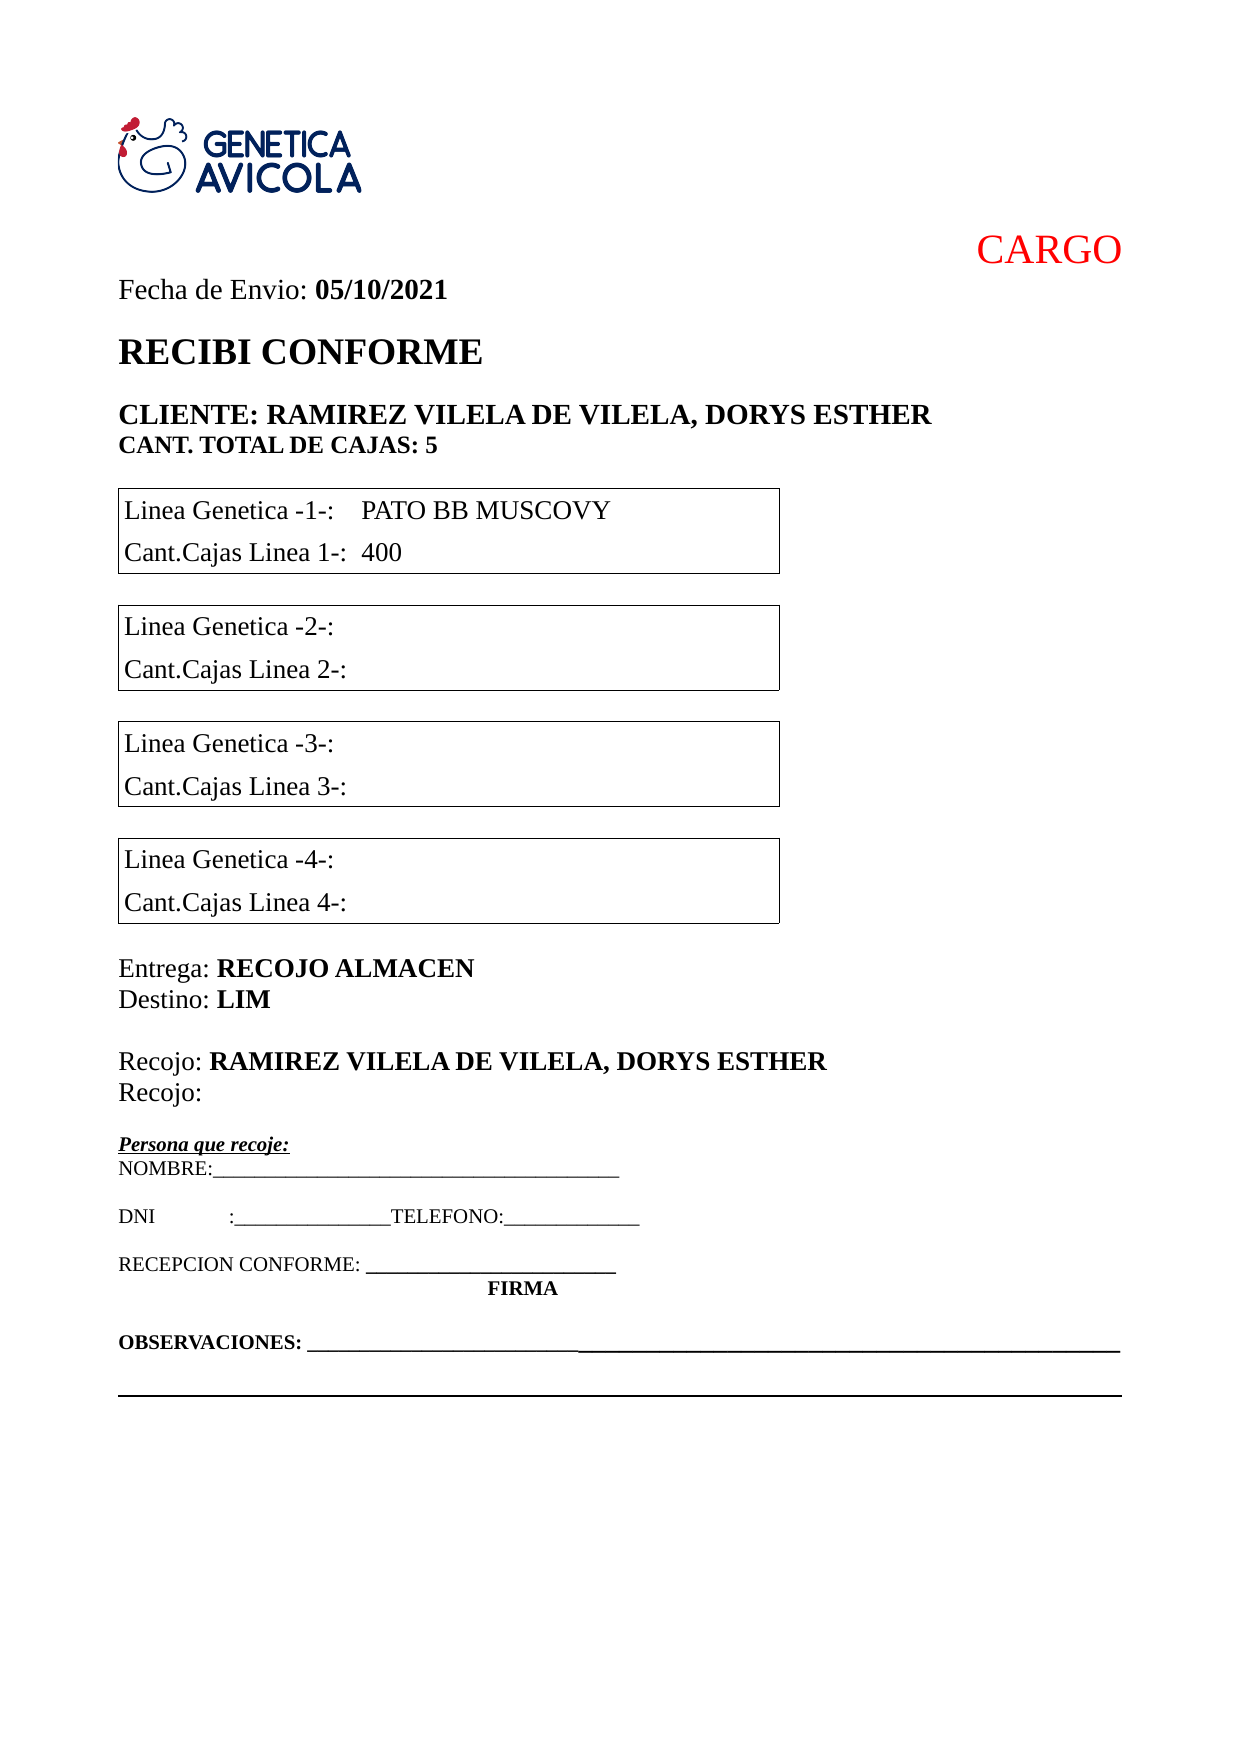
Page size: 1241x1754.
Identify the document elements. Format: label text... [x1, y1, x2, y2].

table_cell [356, 764, 779, 806]
table_cell [356, 880, 779, 923]
table_cell [356, 807, 779, 838]
table_cell Linea Genetica -3-: [119, 722, 356, 764]
table_cell [118, 574, 356, 604]
table_cell Linea Genetica -4-: [119, 839, 356, 880]
text Recojo: RAMIREZ VILELA DE VILELA, DORYS ESTHER [118, 1045, 1122, 1076]
table_cell Cant.Cajas Linea 1-: [119, 531, 356, 573]
table_cell [356, 574, 779, 604]
table_cell [356, 722, 779, 764]
table_cell [356, 606, 779, 647]
text Fecha de Envio: 05/10/2021 [118, 272, 1122, 306]
table_cell [356, 839, 779, 880]
table_header PATO BB MUSCOVY [356, 489, 779, 531]
table_cell [118, 807, 356, 838]
table_cell [118, 691, 356, 721]
table_cell Cant.Cajas Linea 2-: [119, 647, 356, 690]
text RECIBI CONFORME [118, 330, 1122, 373]
table_cell Linea Genetica -2-: [119, 606, 356, 647]
text CARGO [118, 224, 1122, 272]
text Destino: LIM [118, 983, 1122, 1014]
text FIRMA [118, 1276, 1122, 1300]
text NOMBRE:_______________________________________ [118, 1156, 1122, 1180]
text Entrega: RECOJO ALMACEN [118, 952, 1122, 983]
text RECEPCION CONFORME: ________________________ [118, 1252, 1122, 1276]
text DNI :_______________TELEFONO:_____________ [118, 1204, 1122, 1228]
table_cell Cant.Cajas Linea 4-: [119, 880, 356, 923]
table_cell [356, 647, 779, 690]
text Persona que recoje: [118, 1132, 1122, 1156]
table_cell Cant.Cajas Linea 3-: [119, 764, 356, 806]
text CLIENTE: RAMIREZ VILELA DE VILELA, DORYS ESTHER [118, 397, 1122, 431]
table_cell [356, 691, 779, 721]
text OBSERVACIONES: __________________________________________________________________ [118, 1324, 1122, 1355]
table_header Linea Genetica -1-: [119, 489, 356, 531]
picture [117, 117, 362, 193]
table_cell 400 [356, 531, 779, 573]
text Recojo: [118, 1076, 1122, 1108]
text CANT. TOTAL DE CAJAS: 5 [118, 431, 1122, 459]
